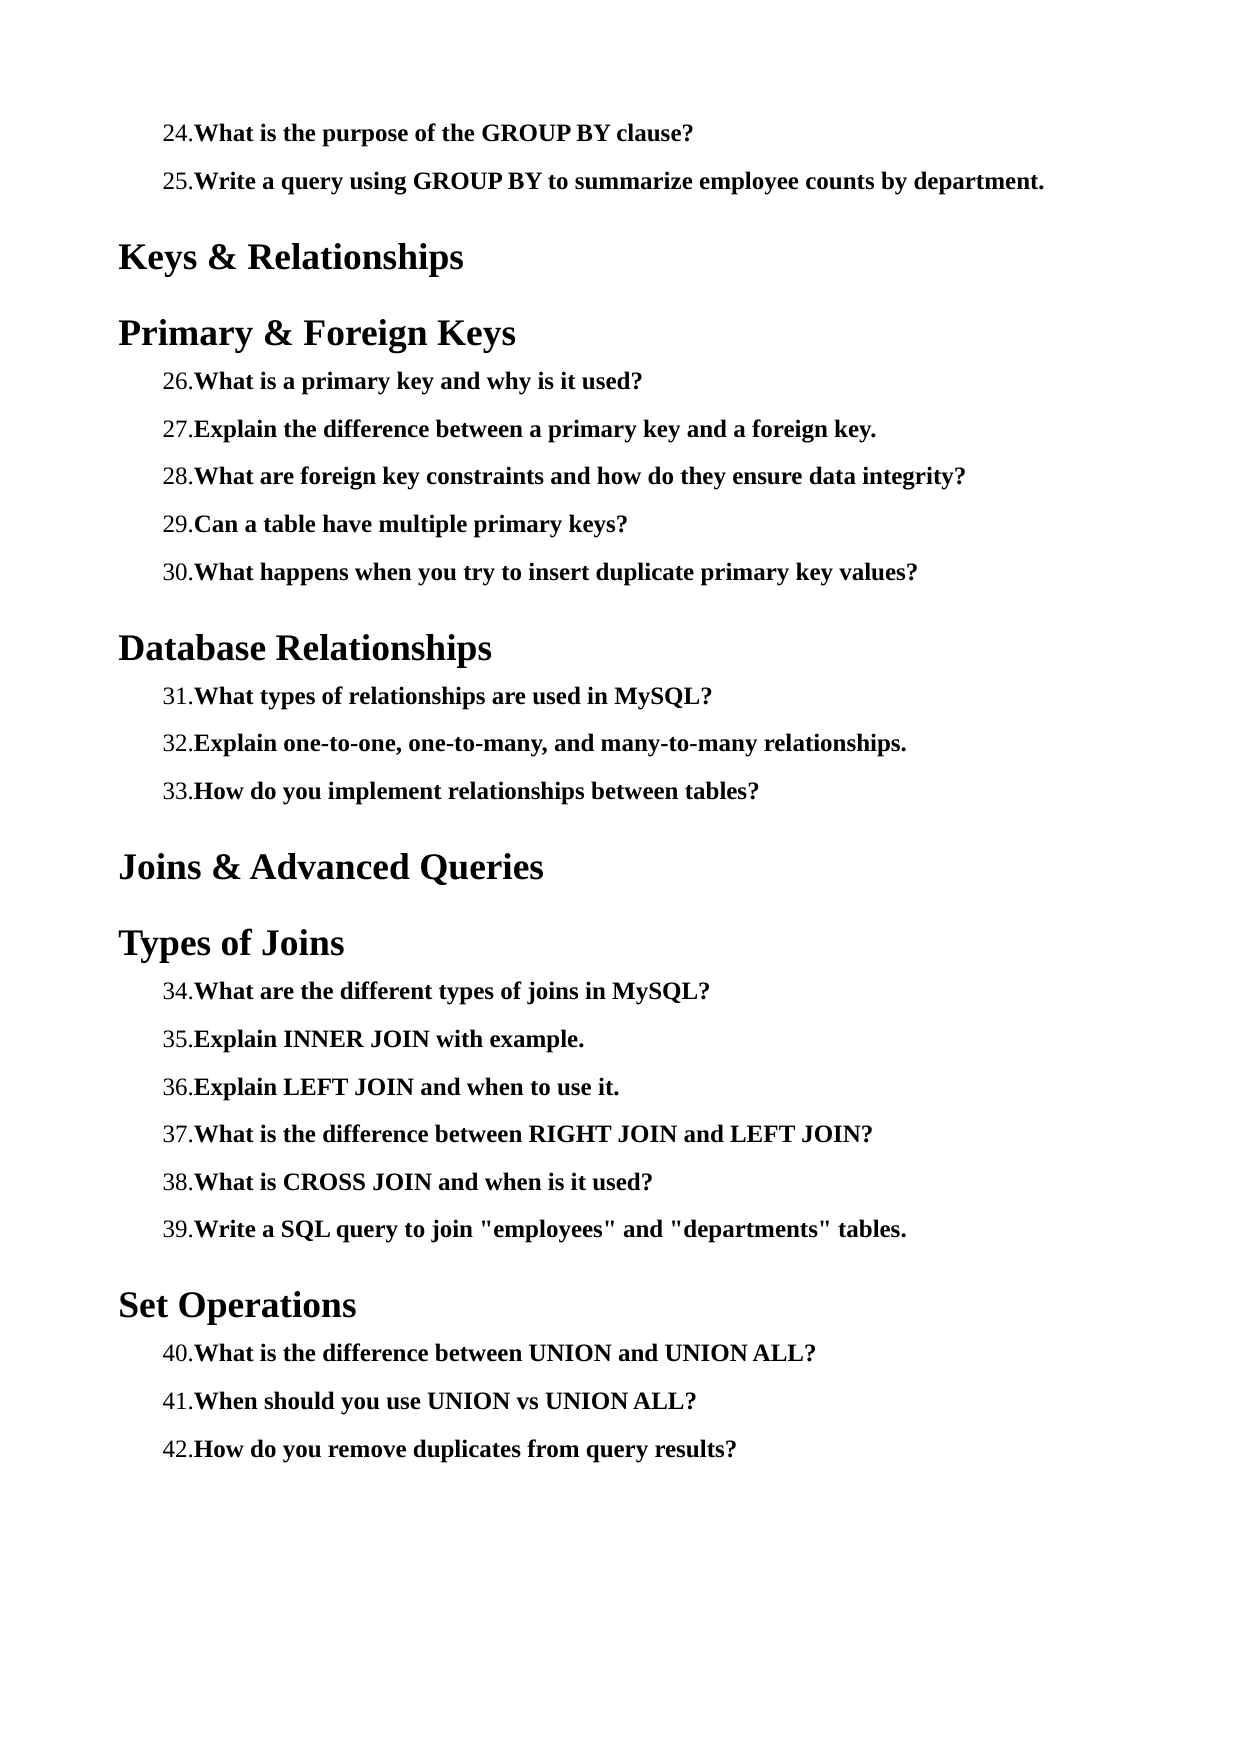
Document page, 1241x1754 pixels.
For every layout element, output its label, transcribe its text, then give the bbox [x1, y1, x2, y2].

list Explain INNER JOIN with example. [162, 1024, 1122, 1053]
list When should you use UNION vs UNION ALL? [162, 1386, 1122, 1415]
list How do you implement relationships between tables? [162, 776, 1122, 805]
list What happens when you try to insert duplicate primary key values? [162, 557, 1122, 585]
list What are foreign key constraints and how do they ensure data integrity? [162, 461, 1122, 490]
list Explain the difference between a primary key and a foreign key. [162, 414, 1122, 443]
list What types of relationships are used in MySQL? [162, 681, 1122, 709]
subtitle Keys & Relationships [118, 234, 1122, 277]
list What is CROSS JOIN and when is it used? [162, 1167, 1122, 1196]
list What is the purpose of the GROUP BY clause? [162, 118, 1122, 147]
list What is the difference between UNION and UNION ALL? [162, 1338, 1122, 1367]
list Write a query using GROUP BY to summarize employee counts by department. [162, 166, 1122, 194]
list What is the difference between RIGHT JOIN and LEFT JOIN? [162, 1119, 1122, 1148]
subtitle Set Operations [118, 1283, 1122, 1326]
list How do you remove duplicates from query results? [162, 1434, 1122, 1462]
list Can a table have multiple primary keys? [162, 509, 1122, 538]
list Explain LEFT JOIN and when to use it. [162, 1072, 1122, 1100]
list What is a primary key and why is it used? [162, 366, 1122, 395]
subtitle Joins & Advanced Queries [118, 844, 1122, 887]
list What are the different types of joins in MySQL? [162, 976, 1122, 1005]
subtitle Primary & Foreign Keys [118, 311, 1122, 354]
list Write a SQL query to join "employees" and "departments" tables. [162, 1214, 1122, 1243]
subtitle Types of Joins [118, 921, 1122, 964]
list Explain one-to-one, one-to-many, and many-to-many relationships. [162, 728, 1122, 757]
subtitle Database Relationships [118, 625, 1122, 668]
